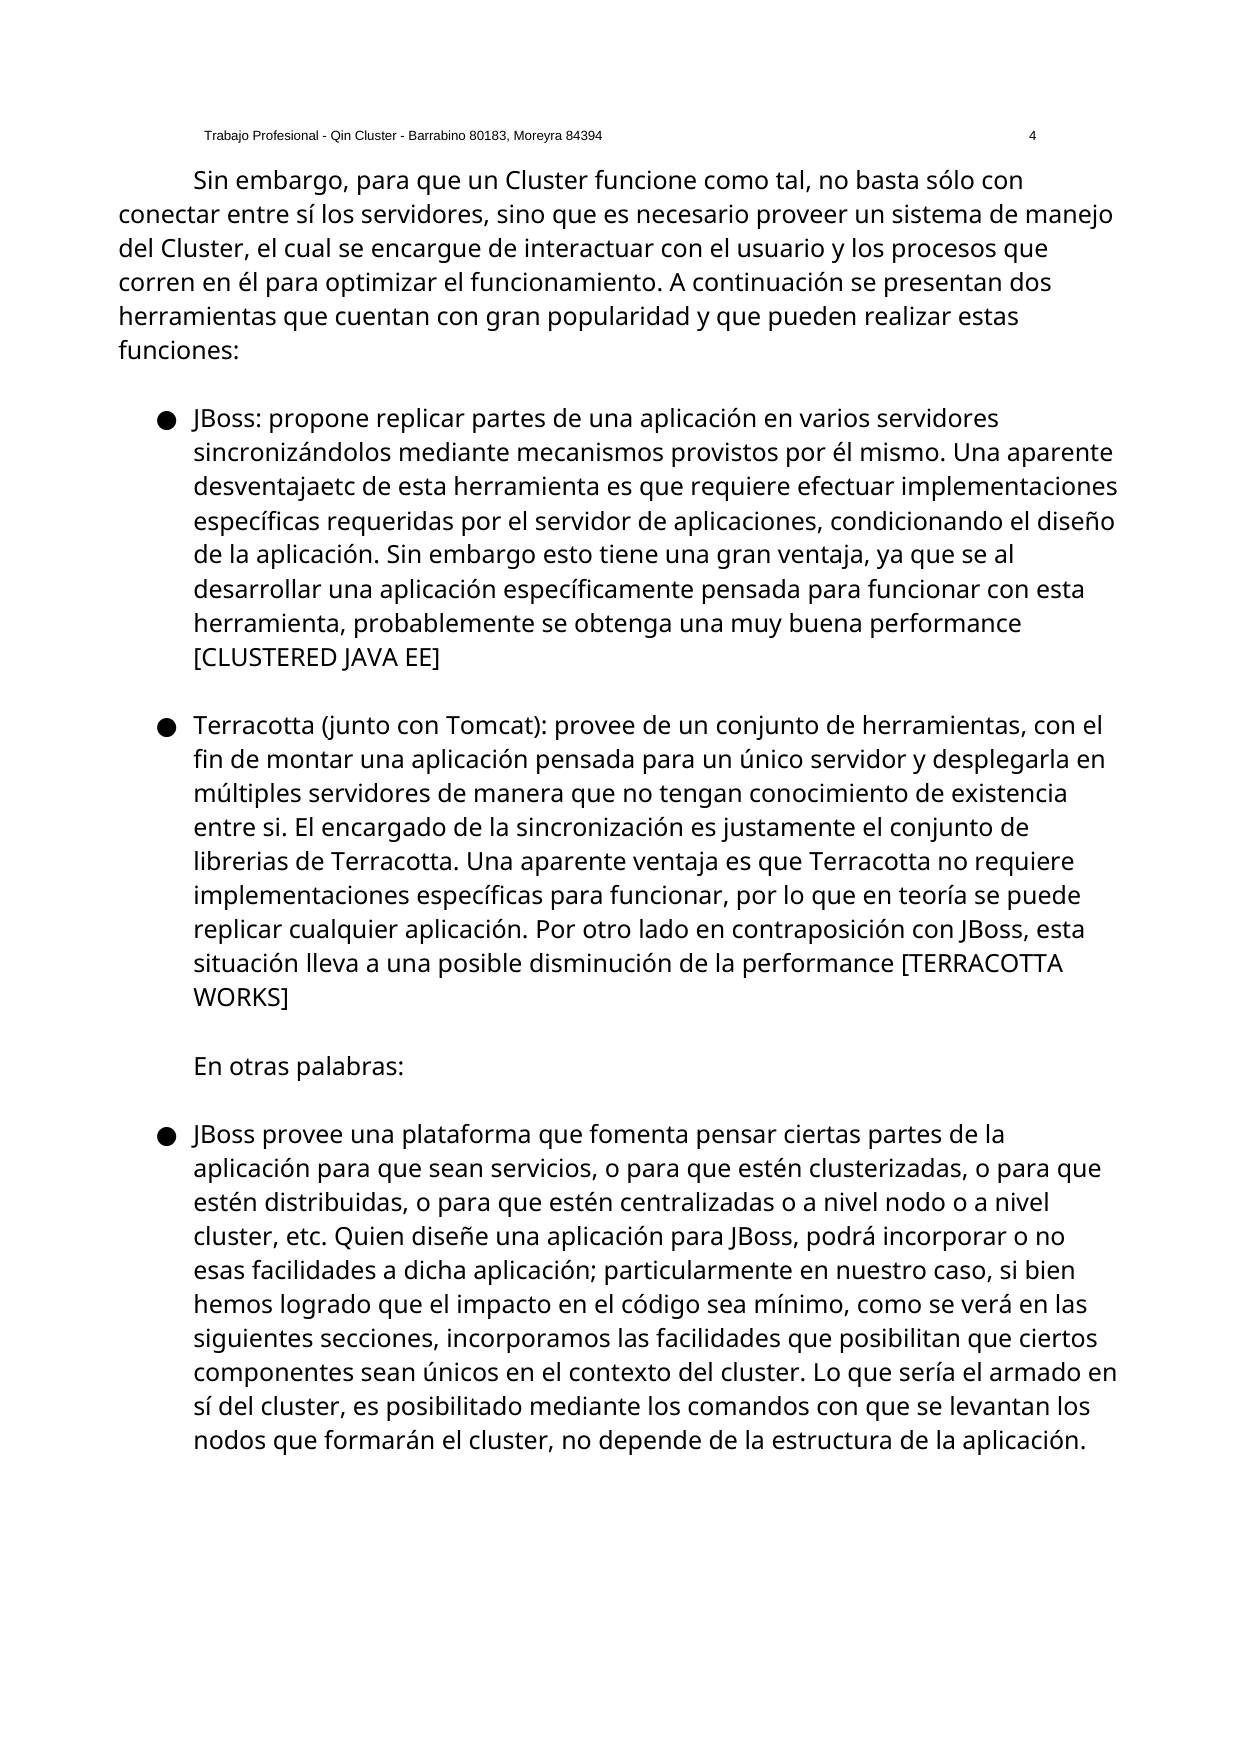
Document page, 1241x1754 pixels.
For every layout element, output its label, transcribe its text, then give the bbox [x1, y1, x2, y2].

list JBoss provee una plataforma que fomenta pensar ciertas partes de la aplicación para que sean servicios, o para que estén clusterizadas, o para que estén distribuidas, o para que estén centralizadas o a nivel nodo o a nivel cluster, etc. Quien diseñe una aplicación para JBoss, podrá incorporar o no esas facilidades a dicha aplicación; particularmente en nuestro caso, si bien hemos logrado que el impacto en el código sea mínimo, como se verá en las siguientes secciones, incorporamos las facilidades que posibilitan que ciertos componentes sean únicos en el contexto del cluster. Lo que sería el armado en sí del cluster, es posibilitado mediante los comandos con que se levantan los nodos que formarán el cluster, no depende de la estructura de la aplicación. [156, 1116, 1122, 1457]
text Sin embargo, para que un Cluster funcione como tal, no basta sólo con conectar entre sí los servidores, sino que es necesario proveer un sistema de manejo del Cluster, el cual se encargue de interactuar con el usuario y los procesos que corren en él para optimizar el funcionamiento. A continuación se presentan dos herramientas que cuentan con gran popularidad y que pueden realizar estas funciones: [118, 162, 1122, 367]
list JBoss: propone replicar partes de una aplicación en varios servidores sincronizándolos mediante mecanismos provistos por él mismo. Una aparente desventajaetc de esta herramienta es que requiere efectuar implementaciones específicas requeridas por el servidor de aplicaciones, condicionando el diseño de la aplicación. Sin embargo esto tiene una gran ventaja, ya que se al desarrollar una aplicación específicamente pensada para funcionar con esta herramienta, probablemente se obtenga una muy buena performance [CLUSTERED JAVA EE] [156, 401, 1122, 673]
text En otras palabras: [118, 1048, 1122, 1082]
list Terracotta (junto con Tomcat): provee de un conjunto de herramientas, con el fin de montar una aplicación pensada para un único servidor y desplegarla en múltiples servidores de manera que no tengan conocimiento de existencia entre si. El encargado de la sincronización es justamente el conjunto de librerias de Terracotta. Una aparente ventaja es que Terracotta no requiere implementaciones específicas para funcionar, por lo que en teoría se puede replicar cualquier aplicación. Por otro lado en contraposición con JBoss, esta situación lleva a una posible disminución de la performance [TERRACOTTA WORKS] [156, 707, 1122, 1014]
